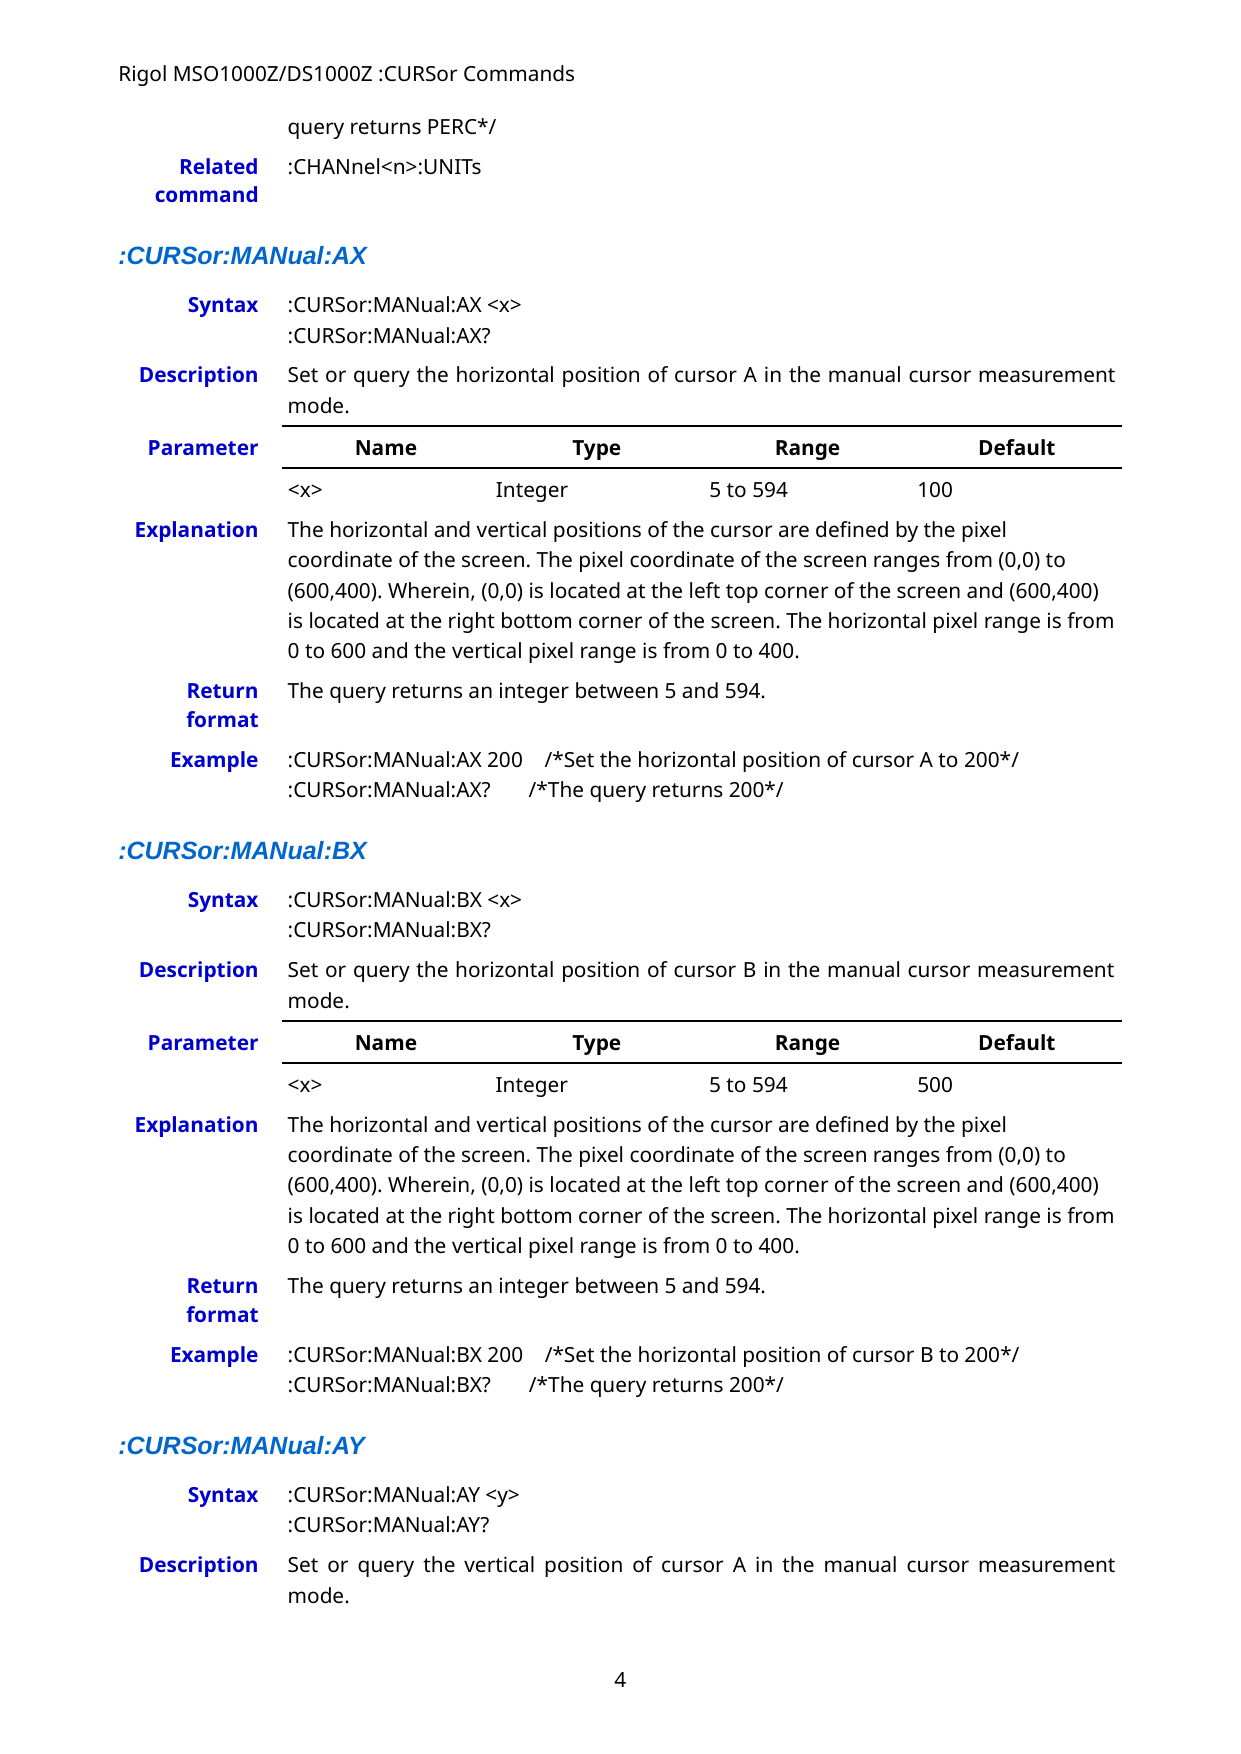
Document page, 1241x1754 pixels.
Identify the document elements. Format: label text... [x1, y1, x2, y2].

table_cell Set or query the horizontal position of cursor A in the manual cursor measurement mode. [282, 355, 1122, 425]
table_cell [118, 467, 282, 509]
table_cell 100 [911, 469, 1122, 509]
table_header Syntax [118, 285, 282, 355]
table_cell Parameter [118, 425, 282, 467]
table_cell <x> [282, 1064, 490, 1104]
table_cell The query returns an integer between 5 and 594. [282, 1266, 1122, 1334]
table_cell :CHANnel<n>:UNITs [282, 146, 1122, 214]
table_cell Description [118, 950, 282, 1020]
table_cell Range [703, 427, 911, 467]
table_cell Integer [490, 1064, 703, 1104]
table_cell The horizontal and vertical positions of the cursor are defined by the pixel coordinate of the screen. The pixel coordinate of the screen ranges from (0,0) to (600,400). Wherein, (0,0) is located at the left top corner of the screen and (600,400) is located at the right bottom corner of the screen. The horizontal pixel range is from 0 to 600 and the vertical pixel range is from 0 to 400. [282, 1104, 1122, 1266]
table_cell :CURSor:MANual:AX 200 /*Set the horizontal position of cursor A to 200*/ :CURSor:MANual:AX? /*The query returns 200*/ [282, 739, 1122, 809]
table_cell Type [490, 427, 703, 467]
table_cell Example [118, 739, 282, 809]
table_cell Return format [118, 671, 282, 739]
table_cell Description [118, 1545, 282, 1615]
table_header :CURSor:MANual:AX <x> :CURSor:MANual:AX? [282, 285, 1122, 355]
table_cell Set or query the vertical position of cursor A in the manual cursor measurement mode. [282, 1545, 1122, 1615]
table_cell 5 to 594 [703, 1064, 911, 1104]
table_cell 5 to 594 [703, 469, 911, 509]
table_cell Name [282, 427, 490, 467]
table_cell Explanation [118, 1104, 282, 1266]
table_cell The horizontal and vertical positions of the cursor are defined by the pixel coordinate of the screen. The pixel coordinate of the screen ranges from (0,0) to (600,400). Wherein, (0,0) is located at the left top corner of the screen and (600,400) is located at the right bottom corner of the screen. The horizontal pixel range is from 0 to 600 and the vertical pixel range is from 0 to 400. [282, 509, 1122, 671]
table_cell Explanation [118, 509, 282, 671]
table_cell [118, 106, 282, 146]
table_cell Return format [118, 1266, 282, 1334]
table_header :CURSor:MANual:BX <x> :CURSor:MANual:BX? [282, 880, 1122, 950]
table_cell Name [282, 1022, 490, 1062]
table_header Syntax [118, 880, 282, 950]
table_cell [118, 1062, 282, 1104]
table_header :CURSor:MANual:AY <y> :CURSor:MANual:AY? [282, 1474, 1122, 1545]
table_cell Type [490, 1022, 703, 1062]
table_cell Related command [118, 146, 282, 214]
table_cell Set or query the horizontal position of cursor B in the manual cursor measurement mode. [282, 950, 1122, 1020]
table_cell Default [911, 1022, 1122, 1062]
table_cell Default [911, 427, 1122, 467]
table_cell Description [118, 355, 282, 425]
table_cell Range [703, 1022, 911, 1062]
table_header Syntax [118, 1474, 282, 1545]
table_cell 500 [911, 1064, 1122, 1104]
table_cell <x> [282, 469, 490, 509]
table_cell The query returns an integer between 5 and 594. [282, 671, 1122, 739]
subtitle :CURSor:MANual:AX [118, 241, 1122, 270]
table_cell Example [118, 1334, 282, 1404]
table_cell :CURSor:MANual:BX 200 /*Set the horizontal position of cursor B to 200*/ :CURSor:MANual:BX? /*The query returns 200*/ [282, 1334, 1122, 1404]
table_cell Parameter [118, 1020, 282, 1062]
subtitle :CURSor:MANual:AY [118, 1431, 1122, 1459]
table_cell query returns PERC*/ [282, 106, 1122, 146]
table_cell Integer [490, 469, 703, 509]
subtitle :CURSor:MANual:BX [118, 836, 1122, 865]
